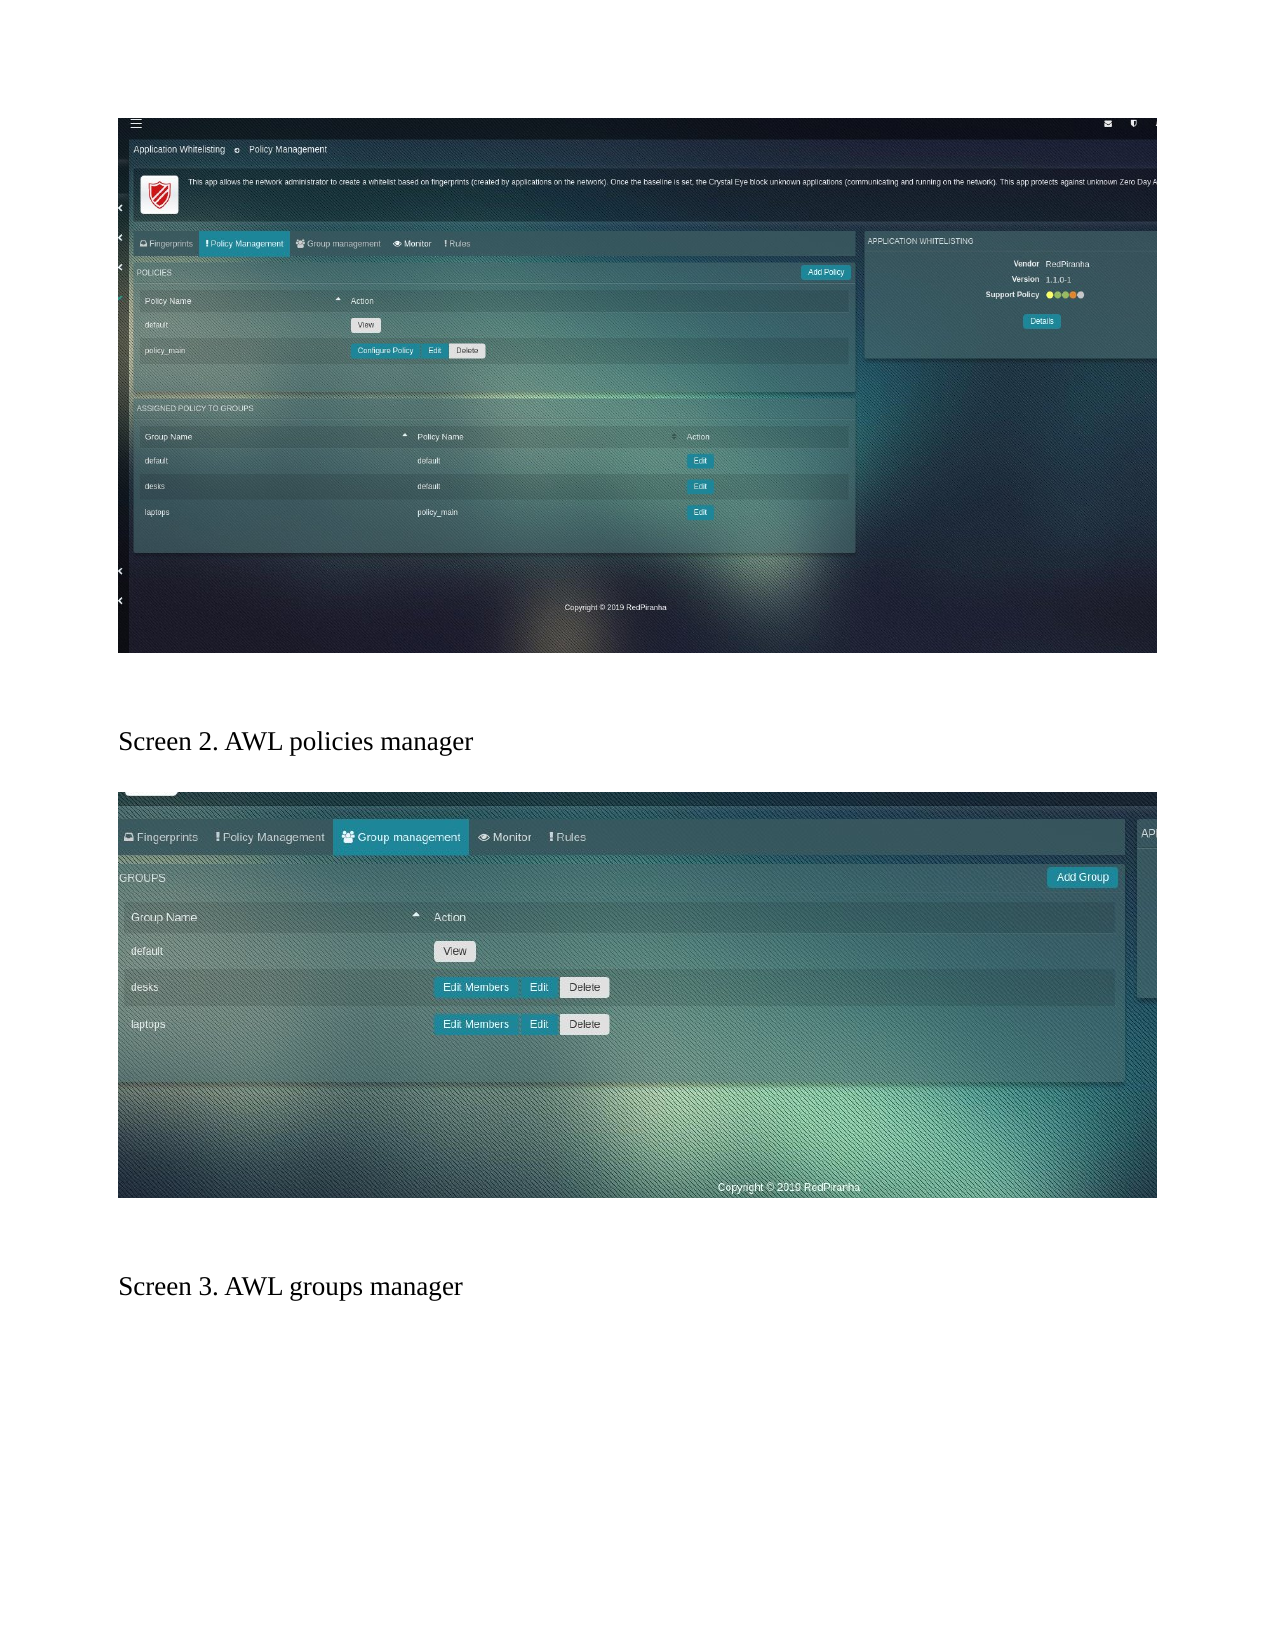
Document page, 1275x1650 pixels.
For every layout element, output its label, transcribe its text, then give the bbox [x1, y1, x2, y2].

picture [118, 118, 1157, 653]
picture [118, 792, 1157, 1198]
text Screen 2. AWL policies manager [118, 725, 1157, 756]
text Screen 3. AWL groups manager [118, 1270, 1157, 1301]
